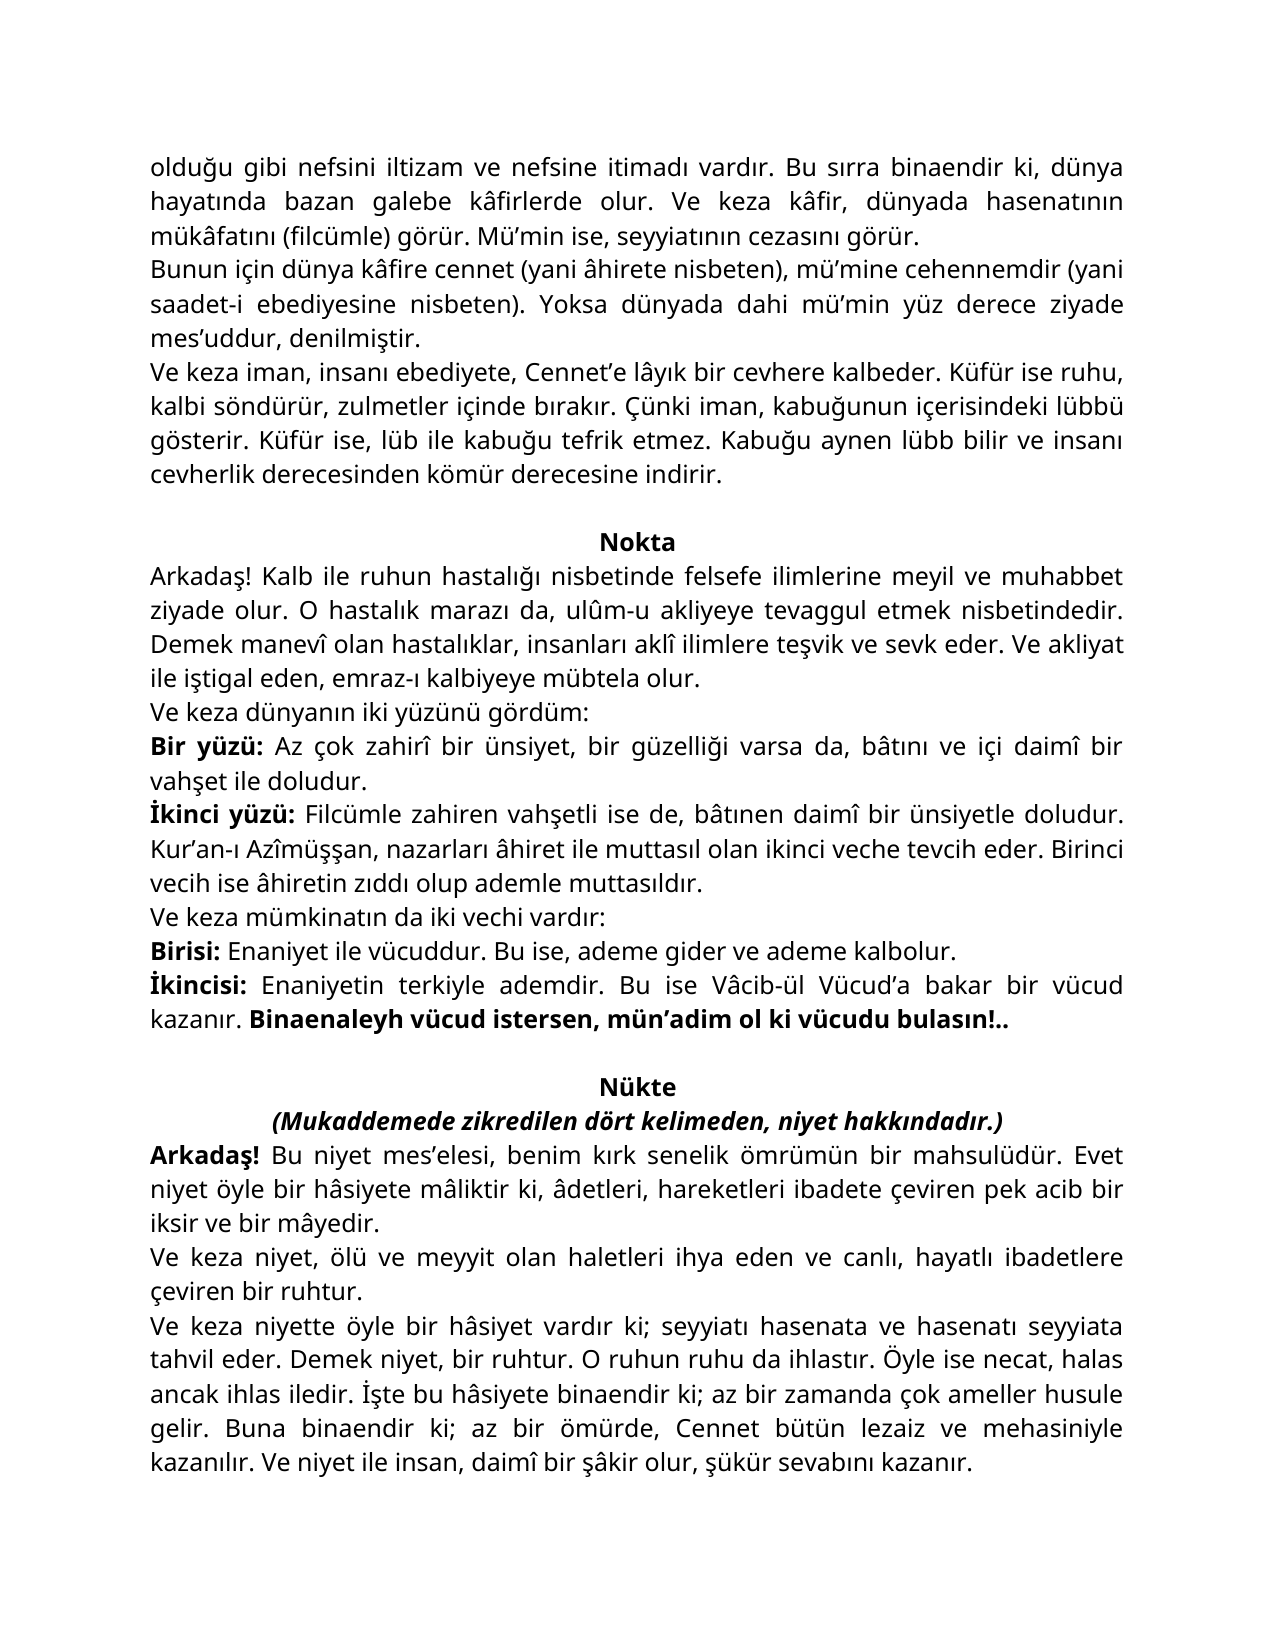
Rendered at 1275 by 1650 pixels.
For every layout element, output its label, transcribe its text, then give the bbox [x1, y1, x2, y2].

text Bir yüzü: Az çok zahirî bir ünsiyet, bir güzelliği varsa da, bâtını ve içi daimî bir vahşet ile doludur. [150, 729, 1125, 797]
text Ve keza niyette öyle bir hâsiyet vardır ki; seyyiatı hasenata ve hasenatı seyyiata tahvil eder. Demek niyet, bir ruhtur. O ruhun ruhu da ihlastır. Öyle ise necat, halas ancak ihlas iledir. İşte bu hâsiyete binaendir ki; az bir zamanda çok ameller husule gelir. Buna binaendir ki; az bir ömürde, Cennet bütün lezaiz ve mehasiniyle kazanılır. Ve niyet ile insan, daimî bir şâkir olur, şükür sevabını kazanır. [150, 1308, 1125, 1478]
text Birisi: Enaniyet ile vücuddur. Bu ise, ademe gider ve ademe kalbolur. [150, 933, 1125, 967]
text Nokta [150, 525, 1125, 559]
text Nükte [150, 1070, 1125, 1104]
text İkincisi: Enaniyetin terkiyle ademdir. Bu ise Vâcib-ül Vücud’a bakar bir vücud kazanır. Binaenaleyh vücud istersen, mün’adim ol ki vücudu bulasın!.. [150, 967, 1125, 1036]
text (Mukaddemede zikredilen dört kelimeden, niyet hakkındadır.) [150, 1104, 1125, 1138]
text Ve keza niyet, ölü ve meyyit olan haletleri ihya eden ve canlı, hayatlı ibadetlere çeviren bir ruhtur. [150, 1240, 1125, 1308]
text olduğu gibi nefsini iltizam ve nefsine itimadı vardır. Bu sırra binaendir ki, dünya hayatında bazan galebe kâfirlerde olur. Ve keza kâfir, dünyada hasenatının mükâfatını (filcümle) görür. Mü’min ise, seyyiatının cezasını görür. [150, 150, 1125, 252]
text Ve keza iman, insanı ebediyete, Cennet’e lâyık bir cevhere kalbeder. Küfür ise ruhu, kalbi söndürür, zulmetler içinde bırakır. Çünki iman, kabuğunun içerisindeki lübbü gösterir. Küfür ise, lüb ile kabuğu tefrik etmez. Kabuğu aynen lübb bilir ve insanı cevherlik derecesinden kömür derecesine indirir. [150, 354, 1125, 491]
text Arkadaş! Bu niyet mes’elesi, benim kırk senelik ömrümün bir mahsulüdür. Evet niyet öyle bir hâsiyete mâliktir ki, âdetleri, hareketleri ibadete çeviren pek acib bir iksir ve bir mâyedir. [150, 1138, 1125, 1240]
text İkinci yüzü: Filcümle zahiren vahşetli ise de, bâtınen daimî bir ünsiyetle doludur. Kur’an-ı Azîmüşşan, nazarları âhiret ile muttasıl olan ikinci veche tevcih eder. Birinci vecih ise âhiretin zıddı olup ademle muttasıldır. [150, 797, 1125, 899]
text Ve keza mümkinatın da iki vechi vardır: [150, 899, 1125, 933]
text Bunun için dünya kâfire cennet (yani âhirete nisbeten), mü’mine cehennemdir (yani saadet-i ebediyesine nisbeten). Yoksa dünyada dahi mü’min yüz derece ziyade mes’uddur, denilmiştir. [150, 252, 1125, 354]
text Ve keza dünyanın iki yüzünü gördüm: [150, 695, 1125, 729]
text Arkadaş! Kalb ile ruhun hastalığı nisbetinde felsefe ilimlerine meyil ve muhabbet ziyade olur. O hastalık marazı da, ulûm-u akliyeye tevaggul etmek nisbetindedir. Demek manevî olan hastalıklar, insanları aklî ilimlere teşvik ve sevk eder. Ve akliyat ile iştigal eden, emraz-ı kalbiyeye mübtela olur. [150, 559, 1125, 695]
